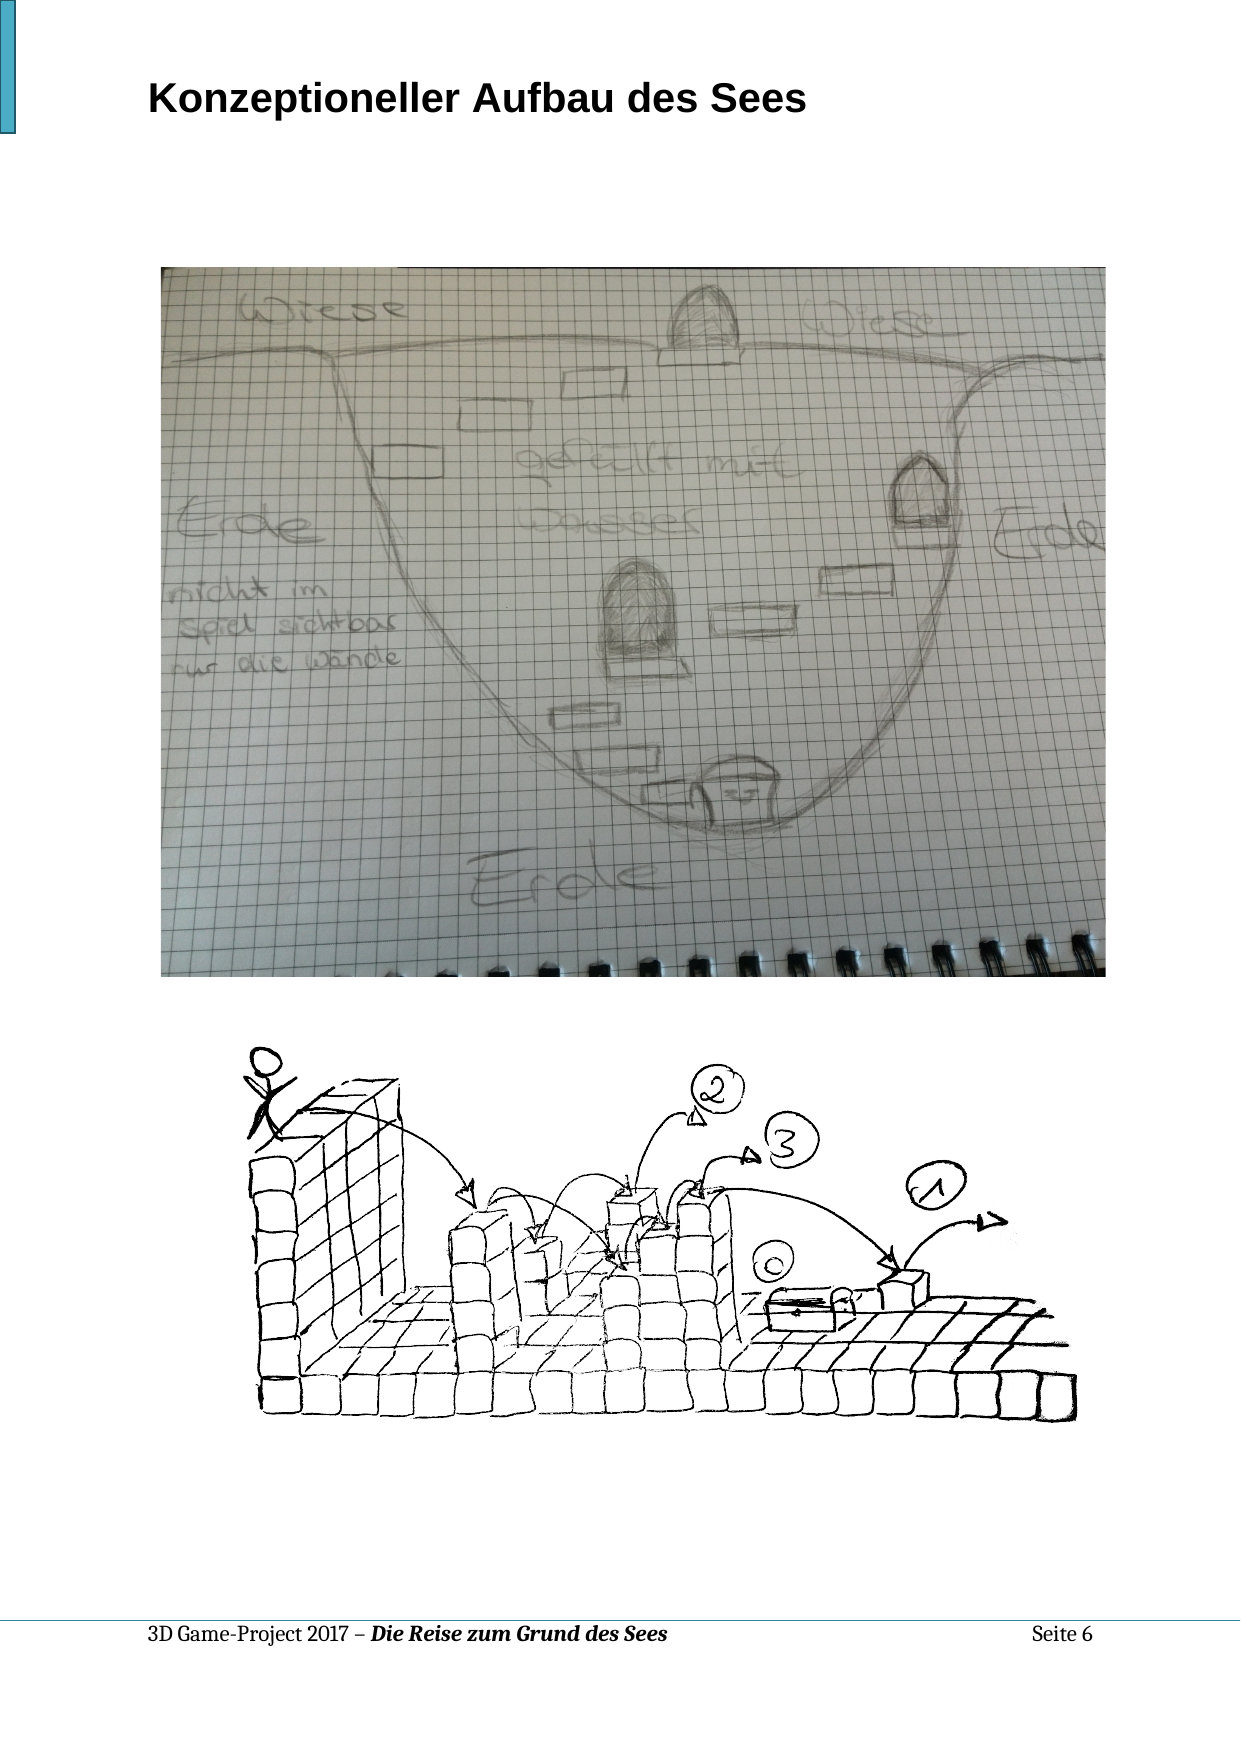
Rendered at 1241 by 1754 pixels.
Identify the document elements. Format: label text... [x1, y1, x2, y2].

text Konzeptioneller Aufbau des Sees [148, 74, 1093, 122]
picture [160, 267, 1106, 977]
picture [169, 1014, 1115, 1459]
